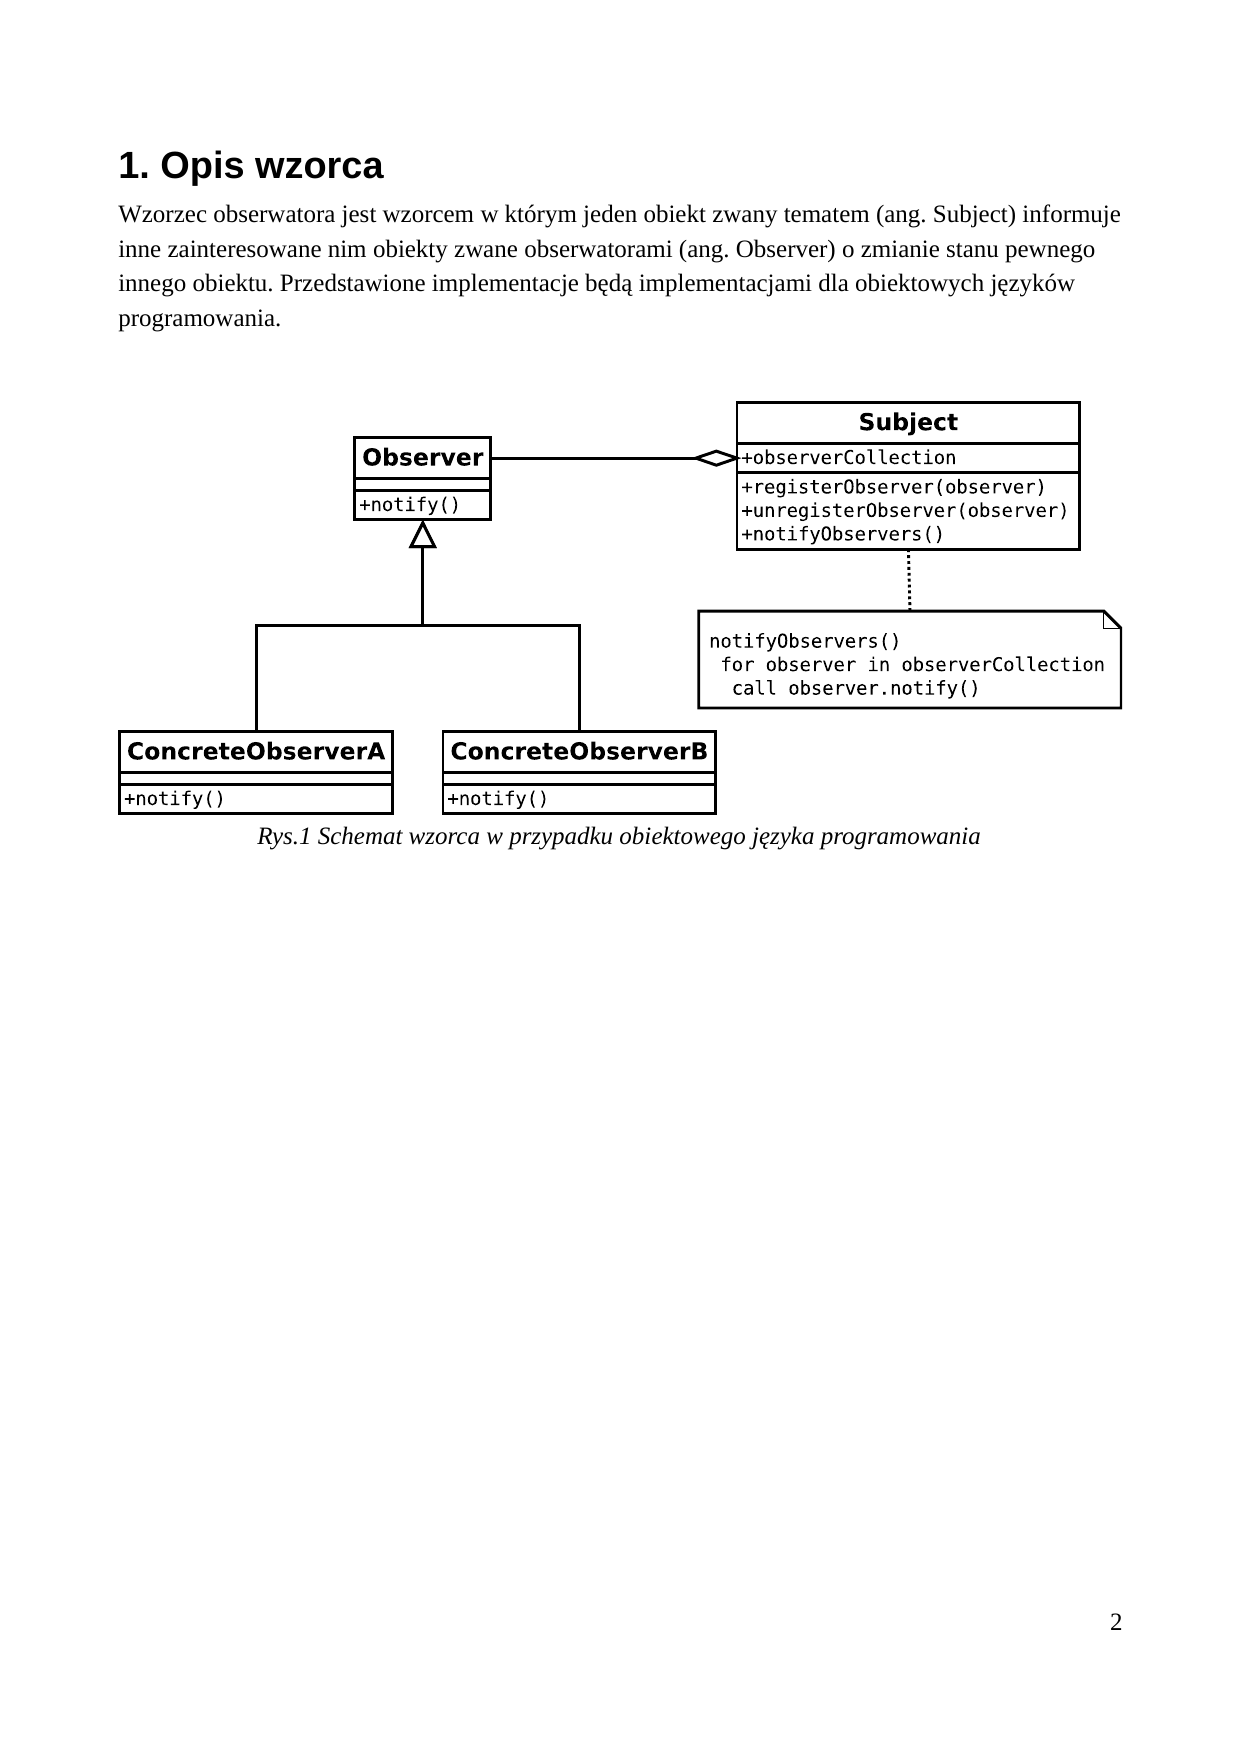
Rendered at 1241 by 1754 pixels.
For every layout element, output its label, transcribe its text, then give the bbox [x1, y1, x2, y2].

text Rys.1 Schemat wzorca w przypadku obiektowego języka programowania [118, 816, 1122, 850]
subtitle 1. Opis wzorca [118, 143, 1122, 187]
text Wzorzec obserwatora jest wzorcem w którym jeden obiekt zwany tematem (ang. Subject) informuje inne zainteresowane nim obiekty zwane obserwatorami (ang. Observer) o zmianie stanu pewnego innego obiektu. Przedstawione implementacje będą implementacjami dla obiektowych języków programowania. [118, 199, 1122, 331]
